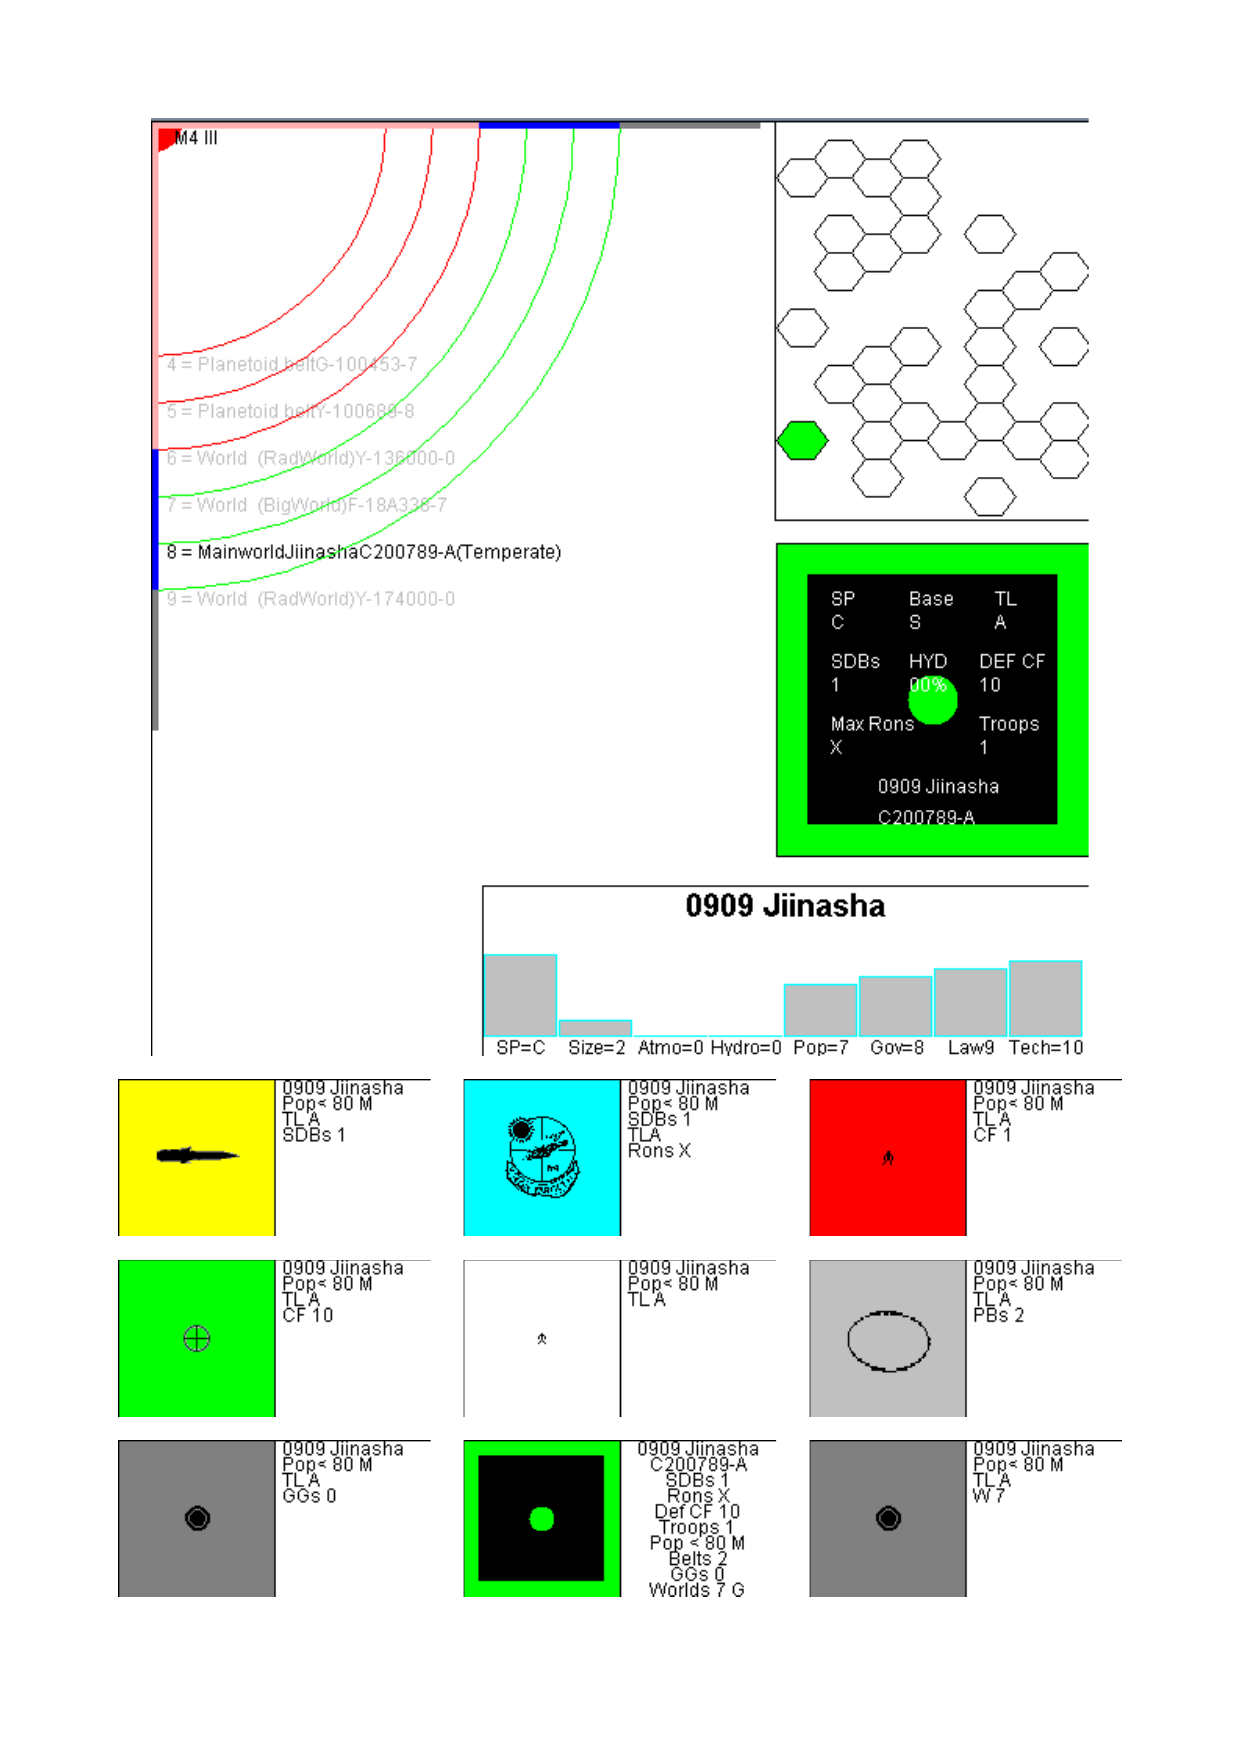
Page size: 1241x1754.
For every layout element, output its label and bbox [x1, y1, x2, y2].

picture [463, 1079, 777, 1236]
picture [118, 1260, 431, 1417]
picture [463, 1440, 777, 1597]
picture [118, 1079, 431, 1236]
picture [809, 1260, 1122, 1417]
picture [463, 1260, 777, 1417]
picture [151, 118, 1089, 1056]
picture [118, 1440, 431, 1597]
picture [809, 1079, 1122, 1236]
picture [809, 1440, 1122, 1597]
